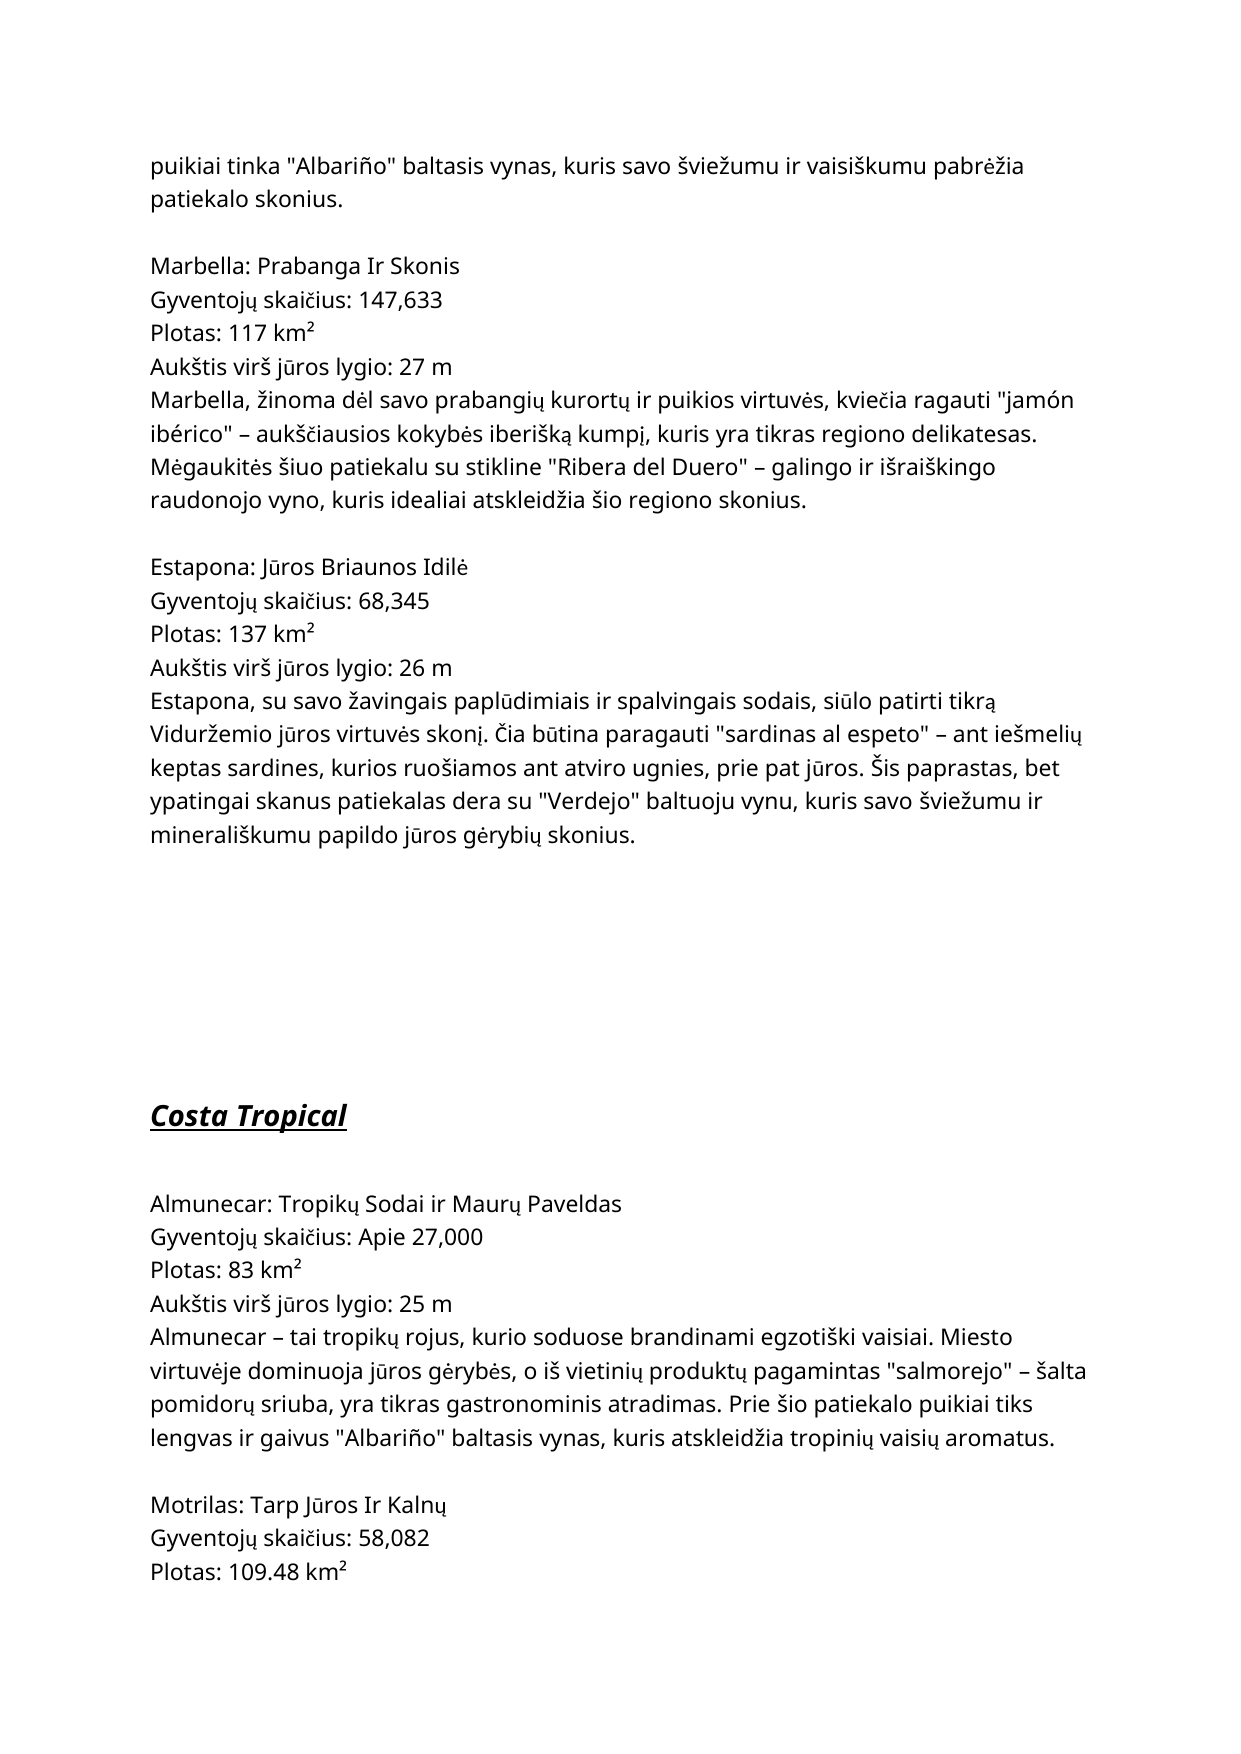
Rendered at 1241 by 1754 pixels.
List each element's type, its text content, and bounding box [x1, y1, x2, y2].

text Marbella, žinoma dėl savo prabangių kurortų ir puikios virtuvės, kviečia ragauti "jamón ibérico" – aukščiausios kokybės iberišką kumpį, kuris yra tikras regiono delikatesas. Mėgaukitės šiuo patiekalu su stikline "Ribera del Duero" – galingo ir išraiškingo raudonojo vyno, kuris idealiai atskleidžia šio regiono skonius. [150, 384, 1090, 516]
text Aukštis virš jūros lygio: 25 m [150, 1288, 1090, 1319]
text Estapona: Jūros Briaunos Idilė [150, 551, 1090, 582]
text Plotas: 109.48 km² [150, 1555, 1090, 1587]
text Estapona, su savo žavingais paplūdimiais ir spalvingais sodais, siūlo patirti tikrą Viduržemio jūros virtuvės skonį. Čia būtina paragauti "sardinas al espeto" – ant iešmelių keptas sardines, kurios ruošiamos ant atviro ugnies, prie pat jūros. Šis paprastas, bet ypatingai skanus patiekalas dera su "Verdejo" baltuoju vynu, kuris savo šviežumu ir minerališkumu papildo jūros gėrybių skonius. [150, 685, 1090, 850]
text Gyventojų skaičius: Apie 27,000 [150, 1221, 1090, 1252]
text Gyventojų skaičius: 68,345 [150, 585, 1090, 616]
text Aukštis virš jūros lygio: 27 m [150, 351, 1090, 382]
text puikiai tinka "Albariño" baltasis vynas, kuris savo šviežumu ir vaisiškumu pabrėžia patiekalo skonius. [150, 150, 1090, 215]
text Plotas: 83 km² [150, 1254, 1090, 1286]
text Costa Tropical [150, 1095, 1090, 1135]
text Plotas: 137 km² [150, 618, 1090, 649]
text Almunecar – tai tropikų rojus, kurio soduose brandinami egzotiški vaisiai. Miesto virtuvėje dominuoja jūros gėrybės, o iš vietinių produktų pagamintas "salmorejo" – šalta pomidorų sriuba, yra tikras gastronominis atradimas. Prie šio patiekalo puikiai tiks lengvas ir gaivus "Albariño" baltasis vynas, kuris atskleidžia tropinių vaisių aromatus. [150, 1321, 1090, 1453]
text Plotas: 117 km² [150, 317, 1090, 348]
text Almunecar: Tropikų Sodai ir Maurų Paveldas [150, 1188, 1090, 1219]
text Gyventojų skaičius: 147,633 [150, 284, 1090, 315]
text Motrilas: Tarp Jūros Ir Kalnų [150, 1488, 1090, 1520]
text Aukštis virš jūros lygio: 26 m [150, 652, 1090, 683]
text Gyventojų skaičius: 58,082 [150, 1522, 1090, 1553]
text Marbella: Prabanga Ir Skonis [150, 250, 1090, 282]
